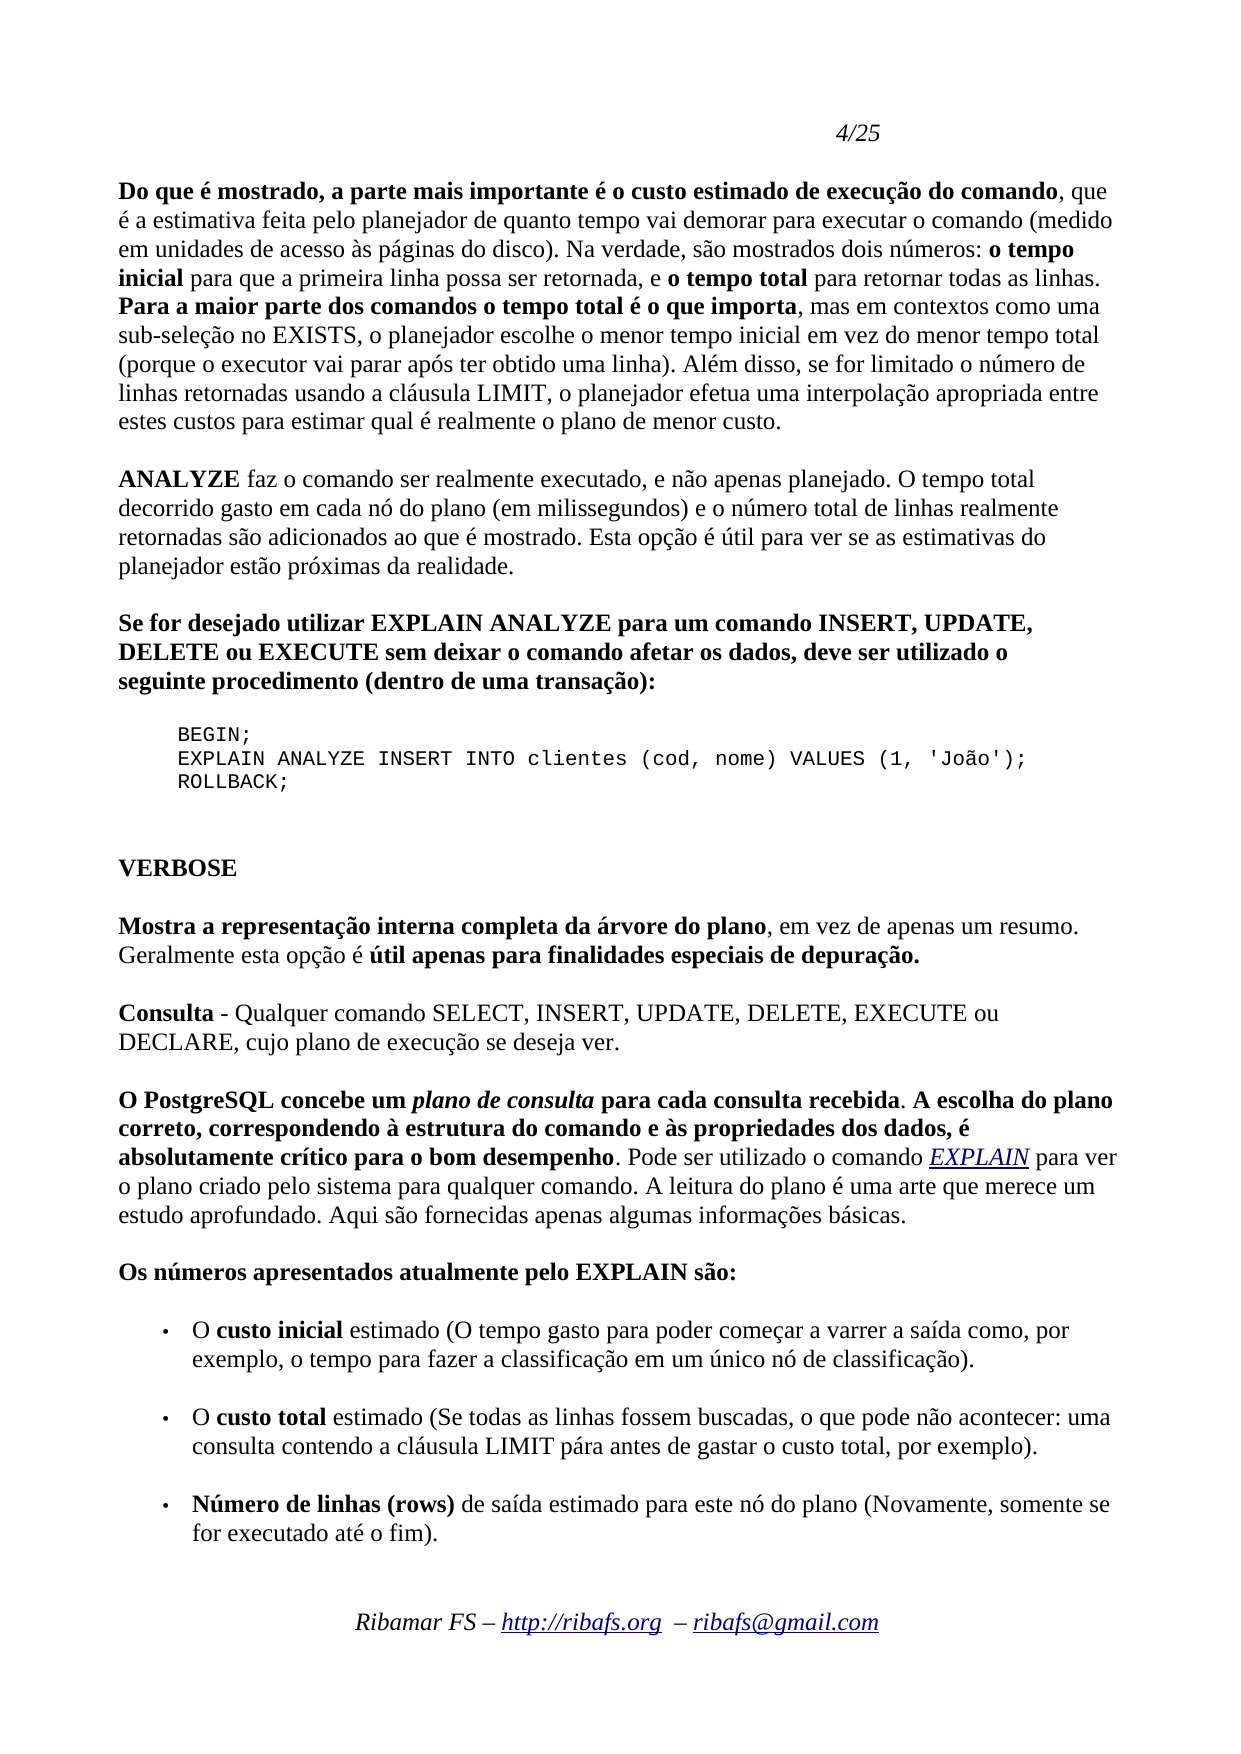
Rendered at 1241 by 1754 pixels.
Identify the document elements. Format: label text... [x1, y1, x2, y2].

text O PostgreSQL concebe um plano de consulta para cada consulta recebida. A escolha do plano correto, correspondendo à estrutura do comando e às propriedades dos dados, é absolutamente crítico para o bom desempenho. Pode ser utilizado o comando EXPLAIN para ver o plano criado pelo sistema para qualquer comando. A leitura do plano é uma arte que merece um estudo aprofundado. Aqui são fornecidas apenas algumas informações básicas. [118, 1085, 1122, 1228]
text BEGIN; [177, 724, 1063, 748]
text EXPLAIN ANALYZE INSERT INTO clientes (cod, nome) VALUES (1, 'João'); [177, 748, 1063, 771]
list O custo inicial estimado (O tempo gasto para poder começar a varrer a saída como, por exemplo, o tempo para fazer a classificação em um único nó de classificação). [162, 1315, 1122, 1373]
list O custo total estimado (Se todas as linhas fossem buscadas, o que pode não acontecer: uma consulta contendo a cláusula LIMIT pára antes de gastar o custo total, por exemplo). [162, 1402, 1122, 1460]
text ROLLBACK; [177, 771, 1063, 795]
list Número de linhas (rows) de saída estimado para este nó do plano (Novamente, somente se for executado até o fim). [162, 1489, 1122, 1547]
text Mostra a representação interna completa da árvore do plano, em vez de apenas um resumo. Geralmente esta opção é útil apenas para finalidades especiais de depuração. [118, 911, 1122, 969]
text Do que é mostrado, a parte mais importante é o custo estimado de execução do comando, que é a estimativa feita pelo planejador de quanto tempo vai demorar para executar o comando (medido em unidades de acesso às páginas do disco). Na verdade, são mostrados dois números: o tempo inicial para que a primeira linha possa ser retornada, e o tempo total para retornar todas as linhas. Para a maior parte dos comandos o tempo total é o que importa, mas em contextos como uma sub-seleção no EXISTS, o planejador escolhe o menor tempo inicial em vez do menor tempo total (porque o executor vai parar após ter obtido uma linha). Além disso, se for limitado o número de linhas retornadas usando a cláusula LIMIT, o planejador efetua uma interpolação apropriada entre estes custos para estimar qual é realmente o plano de menor custo. [118, 176, 1122, 435]
text Os números apresentados atualmente pelo EXPLAIN são: [118, 1228, 1122, 1286]
text ANALYZE faz o comando ser realmente executado, e não apenas planejado. O tempo total decorrido gasto em cada nó do plano (em milissegundos) e o número total de linhas realmente retornadas são adicionados ao que é mostrado. Esta opção é útil para ver se as estimativas do planejador estão próximas da realidade. Se for desejado utilizar EXPLAIN ANALYZE para um comando INSERT, UPDATE, DELETE ou EXECUTE sem deixar o comando afetar os dados, deve ser utilizado o seguinte procedimento (dentro de uma transação): [118, 464, 1063, 694]
text Consulta - Qualquer comando SELECT, INSERT, UPDATE, DELETE, EXECUTE ou DECLARE, cujo plano de execução se deseja ver. [118, 998, 1122, 1056]
subtitle VERBOSE [118, 824, 1063, 882]
